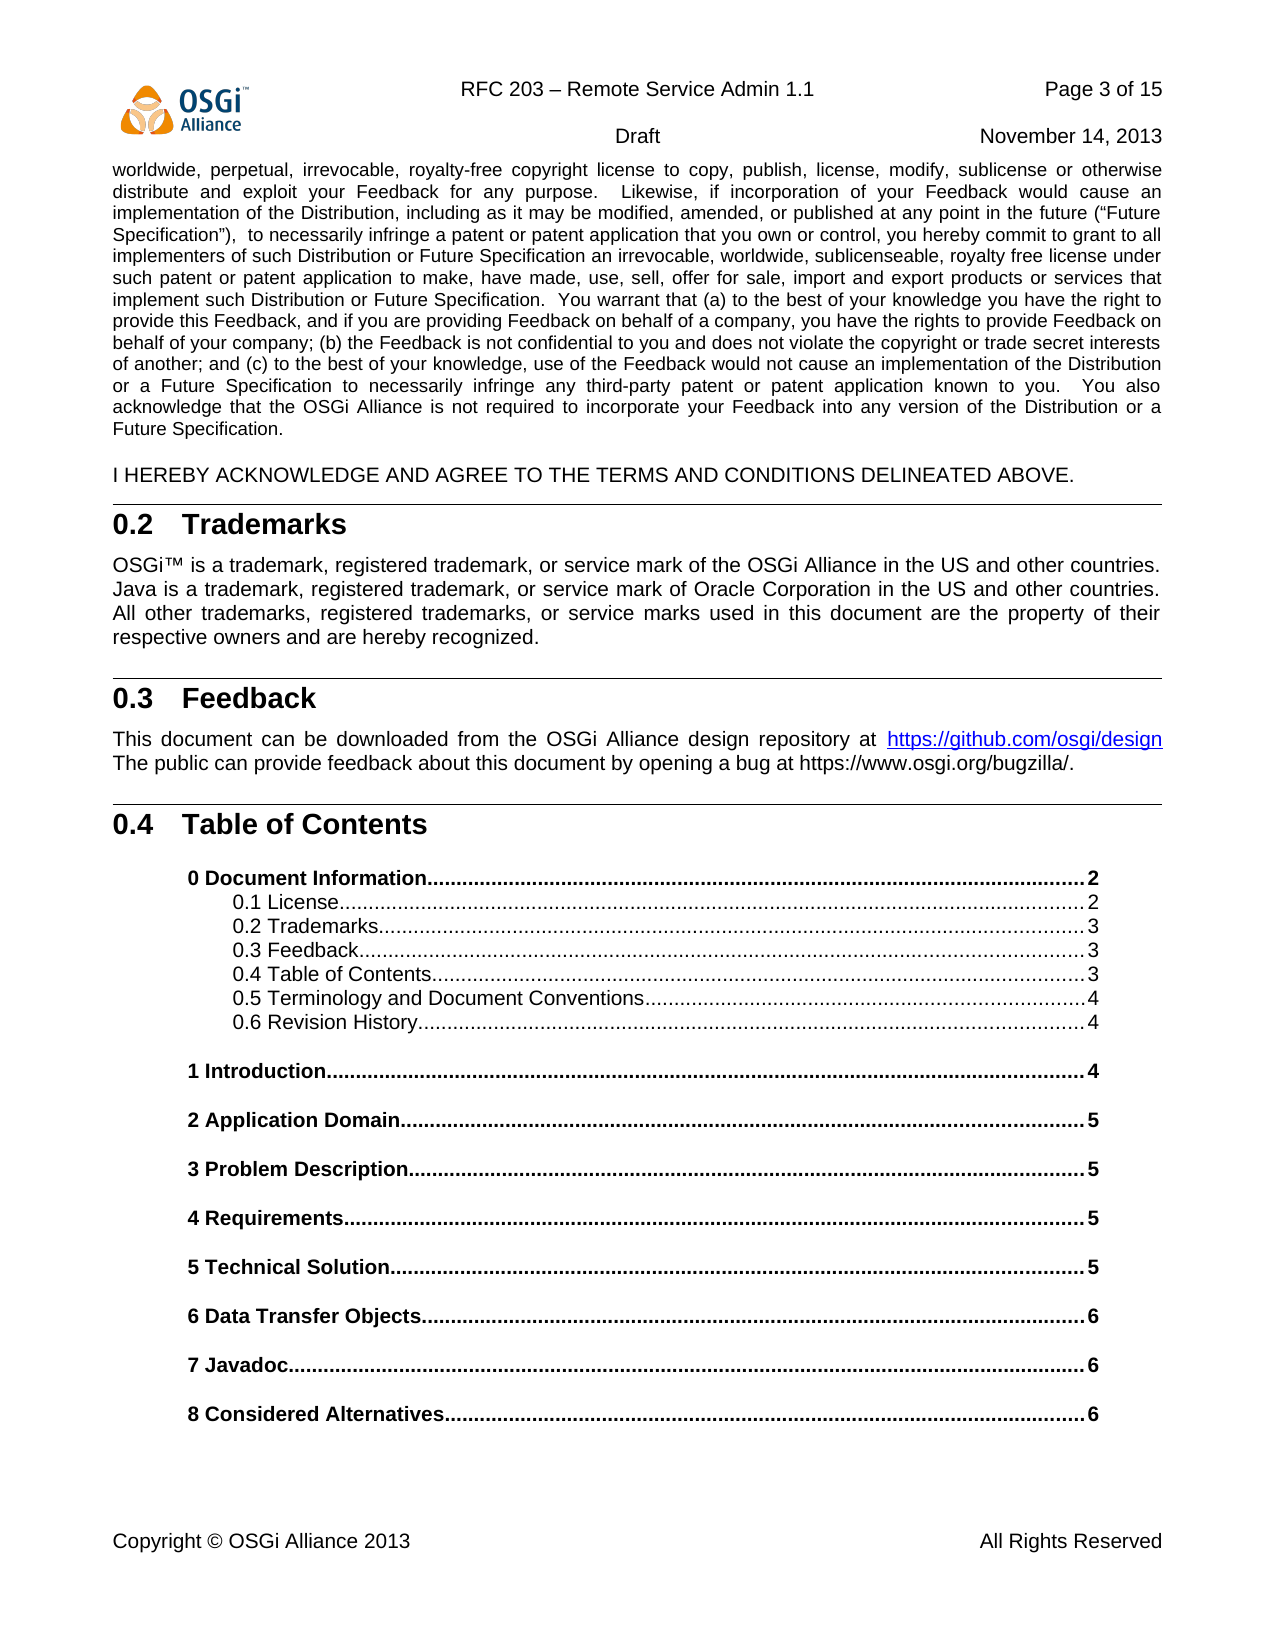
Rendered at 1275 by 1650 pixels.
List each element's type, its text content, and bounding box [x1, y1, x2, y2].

text 7 Javadoc 6 [187, 1352, 1162, 1376]
text OSGi™ is a trademark, registered trademark, or service mark of the OSGi Alliance in the US and other countries. Java is a trademark, registered trademark, or service mark of Oracle Corporation in the US and other countries. All other trademarks, registered trademarks, or service marks used in this document are the property of their respective owners and are hereby recognized. [112, 553, 1162, 649]
text 6 Data Transfer Objects 6 [187, 1303, 1162, 1327]
text 0.2 Trademarks 3 [232, 914, 1162, 938]
text 0.5 Terminology and Document Conventions 4 [232, 986, 1162, 1010]
text 5 Technical Solution 5 [187, 1254, 1162, 1278]
text 1 Introduction 4 [187, 1059, 1162, 1083]
text 4 Requirements 5 [187, 1206, 1162, 1229]
text 2 Application Domain 5 [187, 1108, 1162, 1132]
text worldwide, perpetual, irrevocable, royalty-free copyright license to copy, publish, license, modify, sublicense or otherwise distribute and exploit your Feedback for any purpose. Likewise, if incorporation of your Feedback would cause an implementation of the Distribution, including as it may be modified, amended, or published at any point in the future (“Future Specification”), to necessarily infringe a patent or patent application that you own or control, you hereby commit to grant to all implementers of such Distribution or Future Specification an irrevocable, worldwide, sublicenseable, royalty free license under such patent or patent application to make, have made, use, sell, offer for sale, import and export products or services that implement such Distribution or Future Specification. You warrant that (a) to the best of your knowledge you have the right to provide this Feedback, and if you are providing Feedback on behalf of a company, you have the rights to provide Feedback on behalf of your company; (b) the Feedback is not confidential to you and does not violate the copyright or trade secret interests of another; and (c) to the best of your knowledge, use of the Feedback would not cause an implementation of the Distribution or a Future Specification to necessarily infringe any third-party patent or patent application known to you. You also acknowledge that the OSGi Alliance is not required to incorporate your Feedback into any version of the Distribution or a Future Specification. [112, 159, 1162, 439]
text 8 Considered Alternatives 6 [187, 1401, 1162, 1425]
subtitle Feedback [112, 679, 1162, 715]
subtitle Trademarks [112, 505, 1162, 541]
text 0 Document Information 2 [187, 866, 1162, 890]
text 0.1 License 2 [232, 890, 1162, 914]
text This document can be downloaded from the OSGi Alliance design repository at https://github.com/osgi/design The public can provide feedback about this document by opening a bug at https://www.osgi.org/bugzilla/. [112, 727, 1162, 775]
text I HEREBY ACKNOWLEDGE AND AGREE TO THE TERMS AND CONDITIONS DELINEATED ABOVE. [112, 463, 1162, 487]
picture [113, 78, 257, 142]
text 0.6 Revision History 4 [232, 1010, 1162, 1034]
text 0.3 Feedback 3 [232, 938, 1162, 962]
text 3 Problem Description 5 [187, 1157, 1162, 1181]
text 0.4 Table of Contents 3 [232, 962, 1162, 986]
subtitle Table of Contents [112, 805, 1162, 841]
